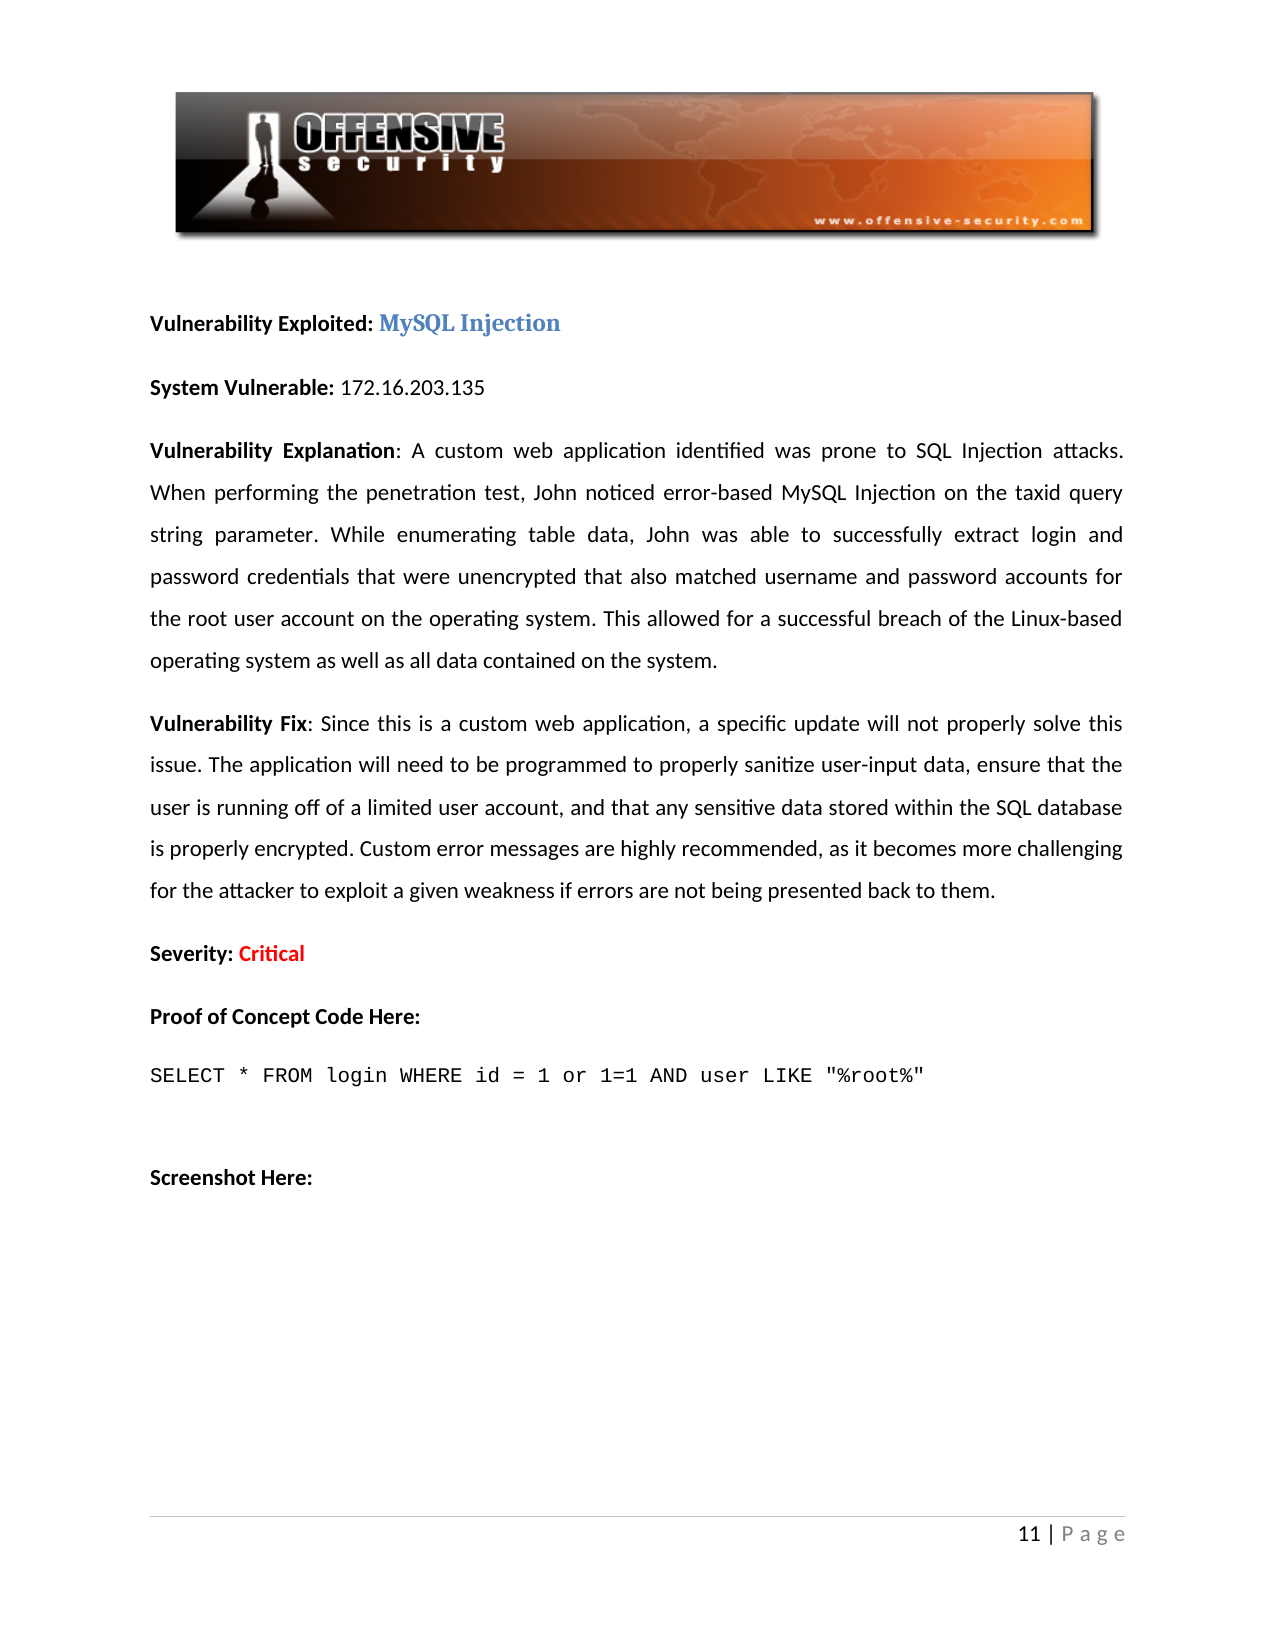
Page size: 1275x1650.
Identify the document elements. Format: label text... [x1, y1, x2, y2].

table_header Vulnerability Exploited: MySQL Injection System Vulnerable: 172.16.203.135 Vulnerability Explanation: A custom web application identified was prone to SQL Injection attacks. When performing the penetration test, John noticed error-based MySQL Injection on the taxid query string parameter. While enumerating table data, John was able to successfully extract login and password credentials that were unencrypted that also matched username and password accounts for the root user account on the operating system. This allowed for a successful breach of the Linux-based operating system as well as all data contained on the system. Vulnerability Fix: Since this is a custom web application, a specific update will not properly solve this issue. The application will need to be programmed to properly sanitize user-input data, ensure that the user is running off of a limited user account, and that any sensitive data stored within the SQL database is properly encrypted. Custom error messages are highly recommended, as it becomes more challenging for the attacker to exploit a given weakness if errors are not being presented back to them. Severity: Critical Proof of Concept Code Here: SELECT * FROM login WHERE id = 1 or 1=1 AND user LIKE "%root%" Screenshot Here: [139, 309, 1136, 1212]
